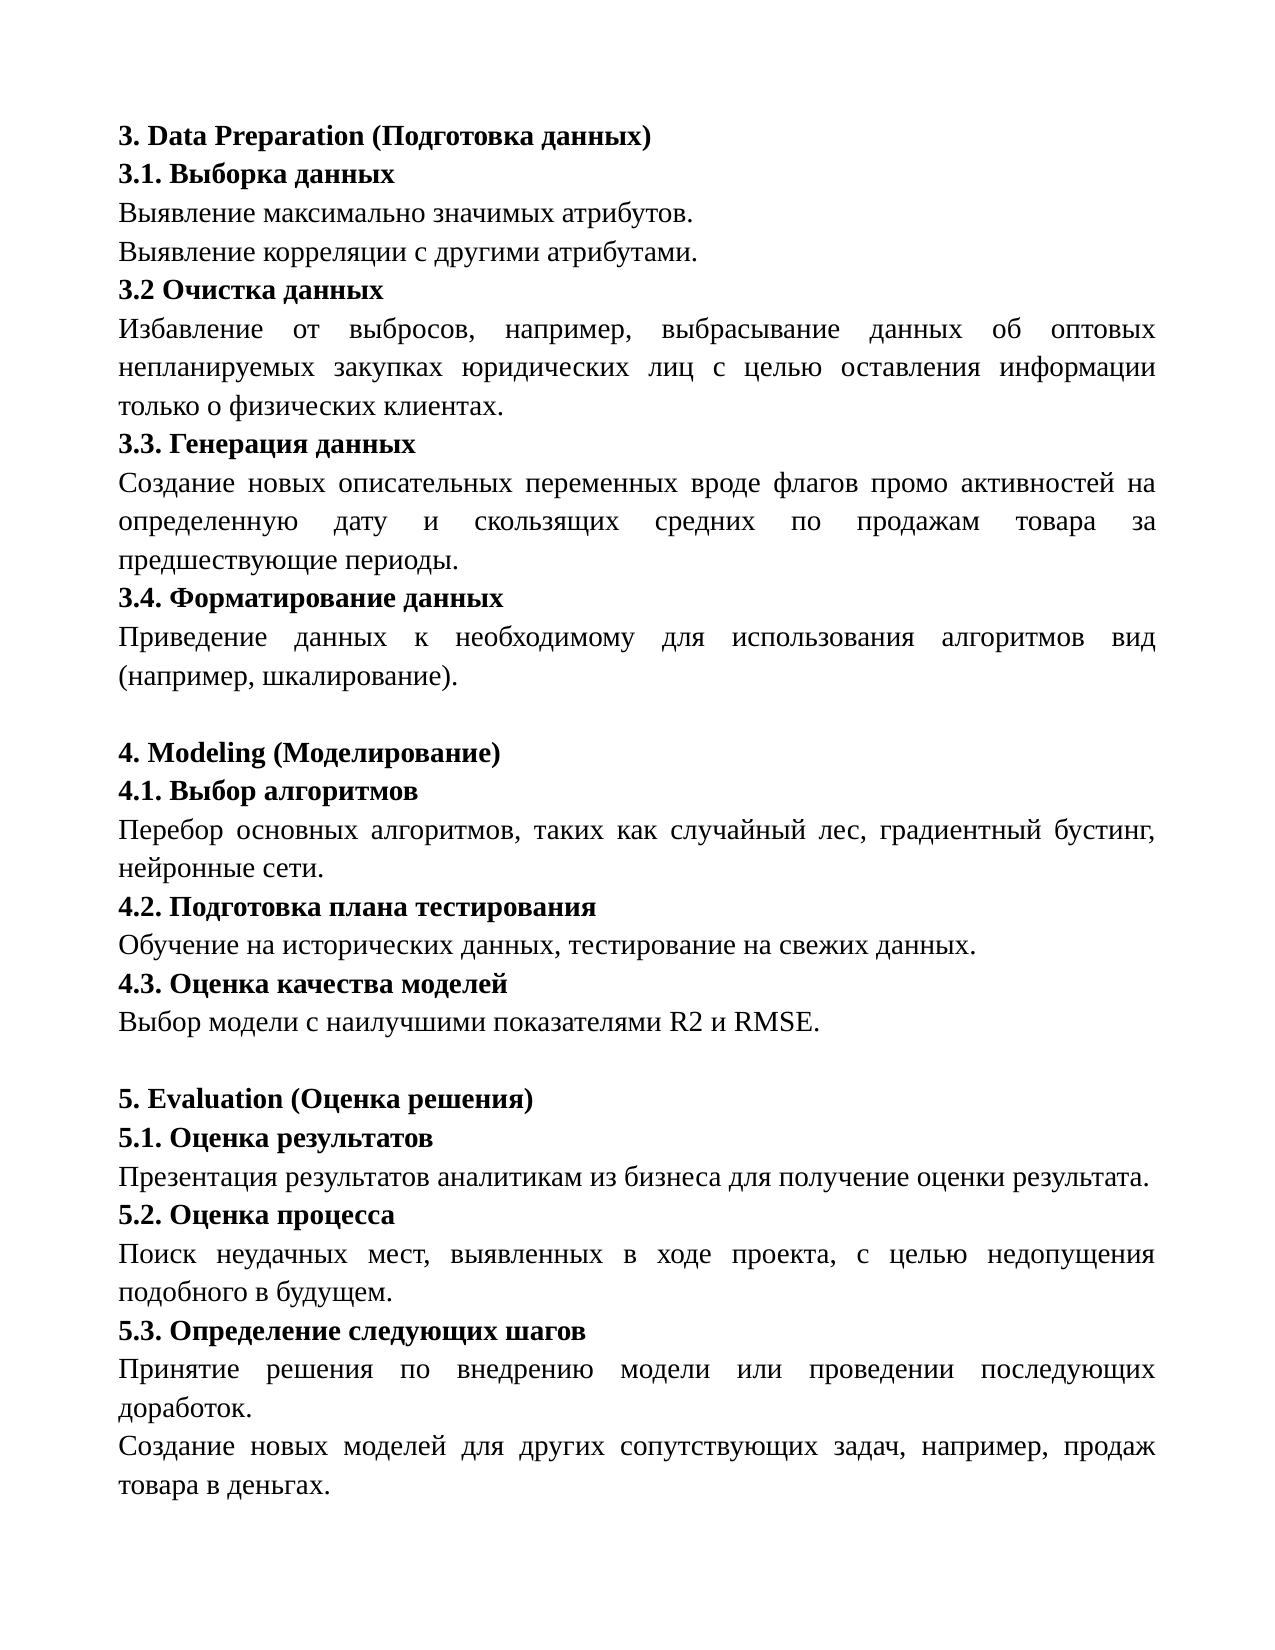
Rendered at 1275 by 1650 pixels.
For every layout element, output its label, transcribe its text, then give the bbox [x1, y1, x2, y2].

text Выявление максимально значимых атрибутов. [118, 195, 1157, 229]
subtitle 3.2 Очистка данных [118, 272, 1157, 306]
text Поиск неудачных мест, выявленных в ходе проекта, с целью недопущения подобного в будущем. [118, 1236, 1157, 1308]
text Принятие решения по внедрению модели или проведении последующих доработок. [118, 1351, 1157, 1423]
text Перебор основных алгоритмов, таких как случайный лес, градиентный бустинг, нейронные сети. [118, 812, 1157, 884]
subtitle 5.2. Оценка процесса [118, 1197, 1157, 1231]
subtitle 4.2. Подготовка плана тестирования [118, 889, 1157, 922]
text Обучение на исторических данных, тестирование на свежих данных. [118, 927, 1157, 961]
text Выявление корреляции с другими атрибутами. [118, 234, 1157, 267]
text Создание новых моделей для других сопутствующих задач, например, продаж товара в деньгах. [118, 1428, 1157, 1501]
subtitle 3.3. Генерация данных [118, 426, 1157, 460]
subtitle 4.3. Оценка качества моделей [118, 966, 1157, 999]
text Презентация результатов аналитикам из бизнеса для получение оценки результата. [118, 1159, 1157, 1192]
subtitle 4.1. Выбор алгоритмов [118, 773, 1157, 807]
subtitle 5.1. Оценка результатов [118, 1120, 1157, 1154]
text Избавление от выбросов, например, выбрасывание данных об оптовых непланируемых закупках юридических лиц с целью оставления информации только о физических клиентах. [118, 311, 1157, 421]
subtitle 4. Modeling (Моделирование) [118, 735, 1157, 768]
subtitle 3.1. Выборка данных [118, 157, 1157, 190]
subtitle 3. Data Preparation (Подготовка данных) [118, 118, 1157, 152]
text Выбор модели с наилучшими показателями R2 и RMSE. [118, 1004, 1157, 1038]
subtitle 3.4. Форматирование данных [118, 581, 1157, 614]
text Приведение данных к необходимому для использования алгоритмов вид (например, шкалирование). [118, 619, 1157, 691]
subtitle 5.3. Определение следующих шагов [118, 1313, 1157, 1346]
text Создание новых описательных переменных вроде флагов промо активностей на определенную дату и скользящих средних по продажам товара за предшествующие периоды. [118, 465, 1157, 576]
subtitle 5. Evaluation (Оценка решения) [118, 1082, 1157, 1115]
